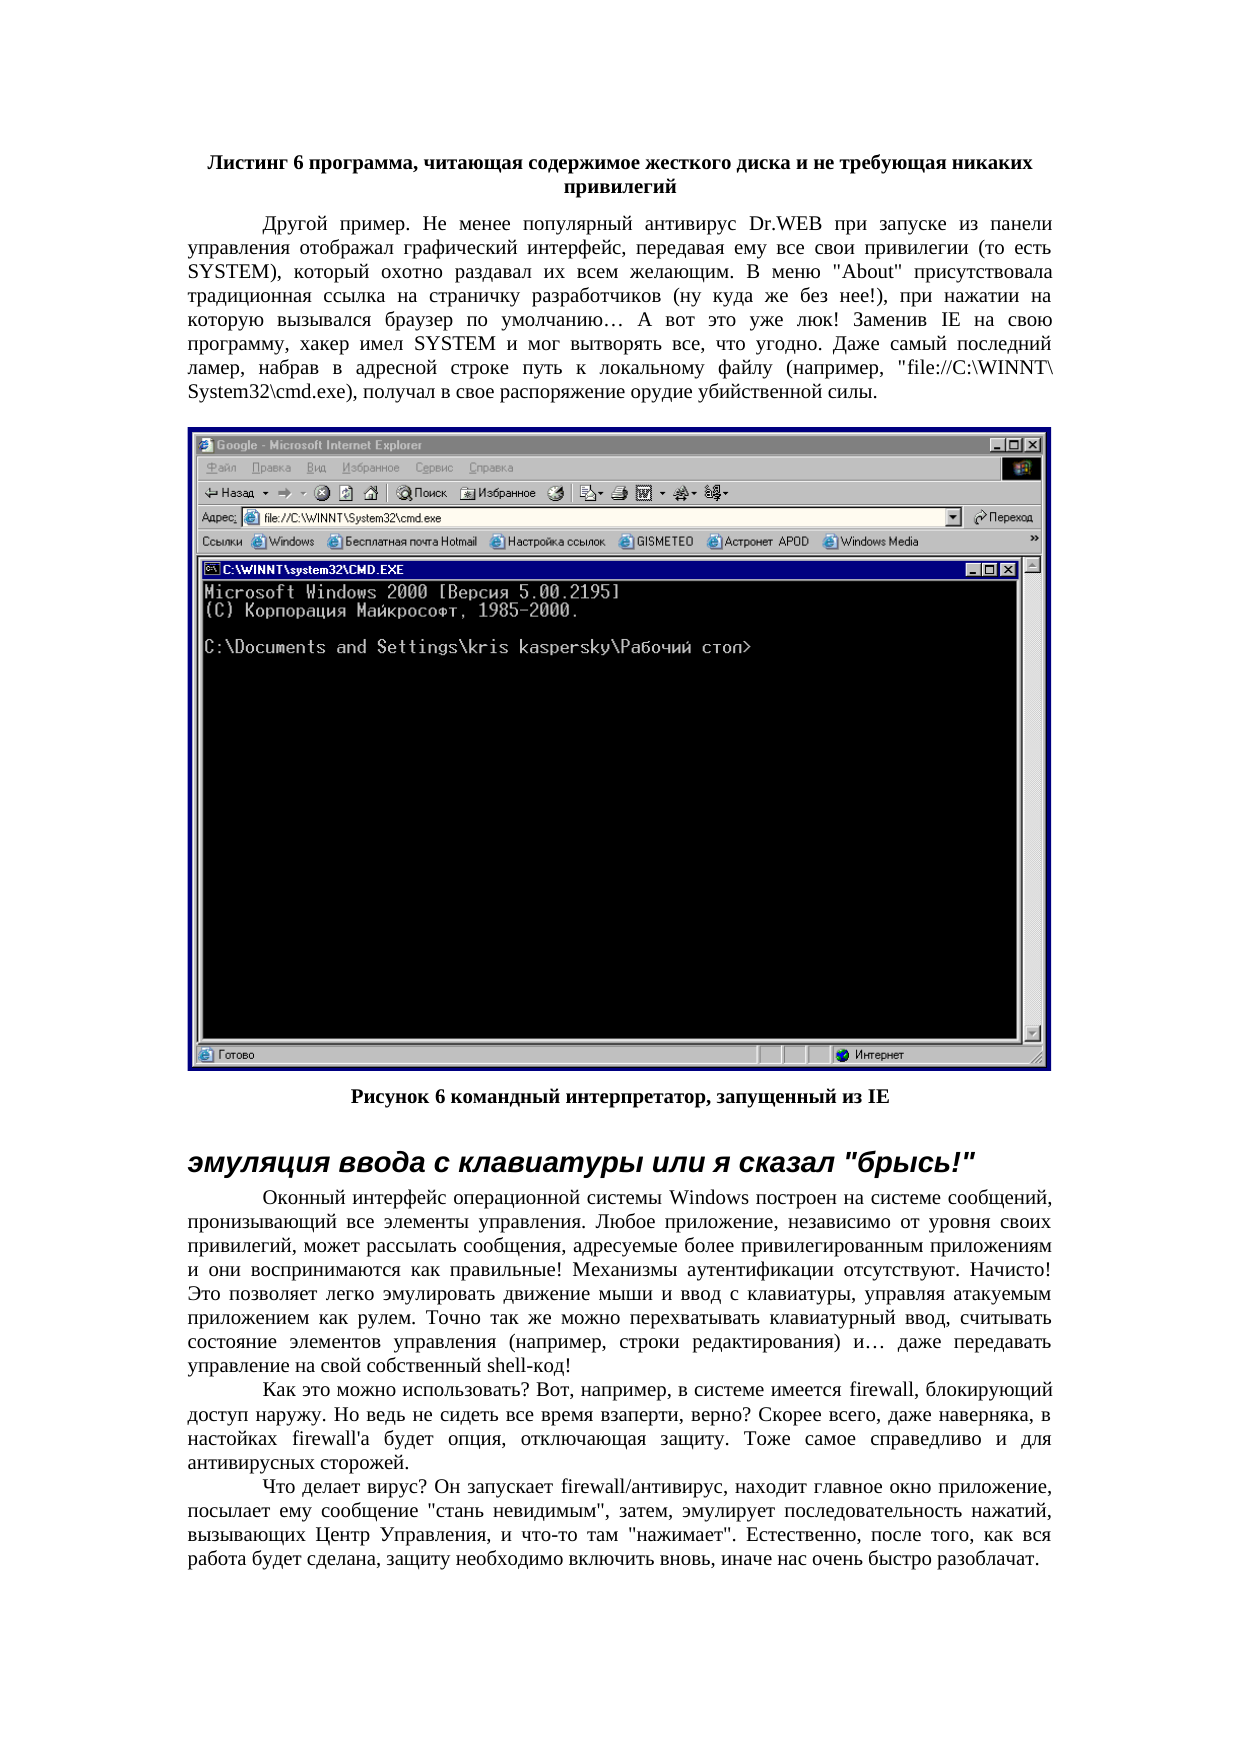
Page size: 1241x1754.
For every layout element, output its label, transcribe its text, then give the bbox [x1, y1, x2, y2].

subtitle эмуляция ввода с клавиатуры или я сказал "брысь!" [187, 1145, 1053, 1179]
picture [187, 427, 1052, 1071]
text Как это можно использовать? Вот, например, в системе имеется firewall, блокирующий доступ наружу. Но ведь не сидеть все время взаперти, верно? Скорее всего, даже наверняка, в настойках firewall'а будет опция, отключающая защиту. Тоже самое справедливо и для антивирусных сторожей. [187, 1377, 1053, 1474]
text Оконный интерфейс операционной системы Windows построен на системе сообщений, пронизывающий все элементы управления. Любое приложение, независимо от уровня своих привилегий, может рассылать сообщения, адресуемые более привилегированным приложениям и они воспринимаются как правильные! Механизмы аутентификации отсутствуют. Начисто! Это позволяет легко эмулировать движение мыши и ввод с клавиатуры, управляя атакуемым приложением как рулем. Точно так же можно перехватывать клавиатурный ввод, считывать состояние элементов управления (например, строки редактирования) и… даже передавать управление на свой собственный shell-код! [187, 1185, 1053, 1377]
text Другой пример. Не менее популярный антивирус Dr.WEB при запуске из панели управления отображал графический интерфейс, передавая ему все свои привилегии (то есть SYSTEM), который охотно раздавал их всем желающим. В меню "About" присутствовала традиционная ссылка на страничку разработчиков (ну куда же без нее!), при нажатии на которую вызывался браузер по умолчанию… А вот это уже люк! Заменив IE на свою программу, хакер имел SYSTEM и мог вытворять все, что угодно. Даже самый последний ламер, набрав в адресной строке путь к локальному файлу (например, "file://C:\WINNT\System32\cmd.exe), получал в свое распоряжение орудие убийственной силы. [187, 211, 1053, 403]
text Рисунок 6 командный интерпретатор, запущенный из IE [187, 1083, 1053, 1108]
text Что делает вирус? Он запускает firewall/антивирус, находит главное окно приложение, посылает ему сообщение "стань невидимым", затем, эмулирует последовательность нажатий, вызывающих Центр Управления, и что-то там "нажимает". Естественно, после того, как вся работа будет сделана, защиту необходимо включить вновь, иначе нас очень быстро разоблачат. [187, 1474, 1053, 1570]
text Листинг 6 программа, читающая содержимое жесткого диска и не требующая никаких привилегий [187, 150, 1053, 198]
